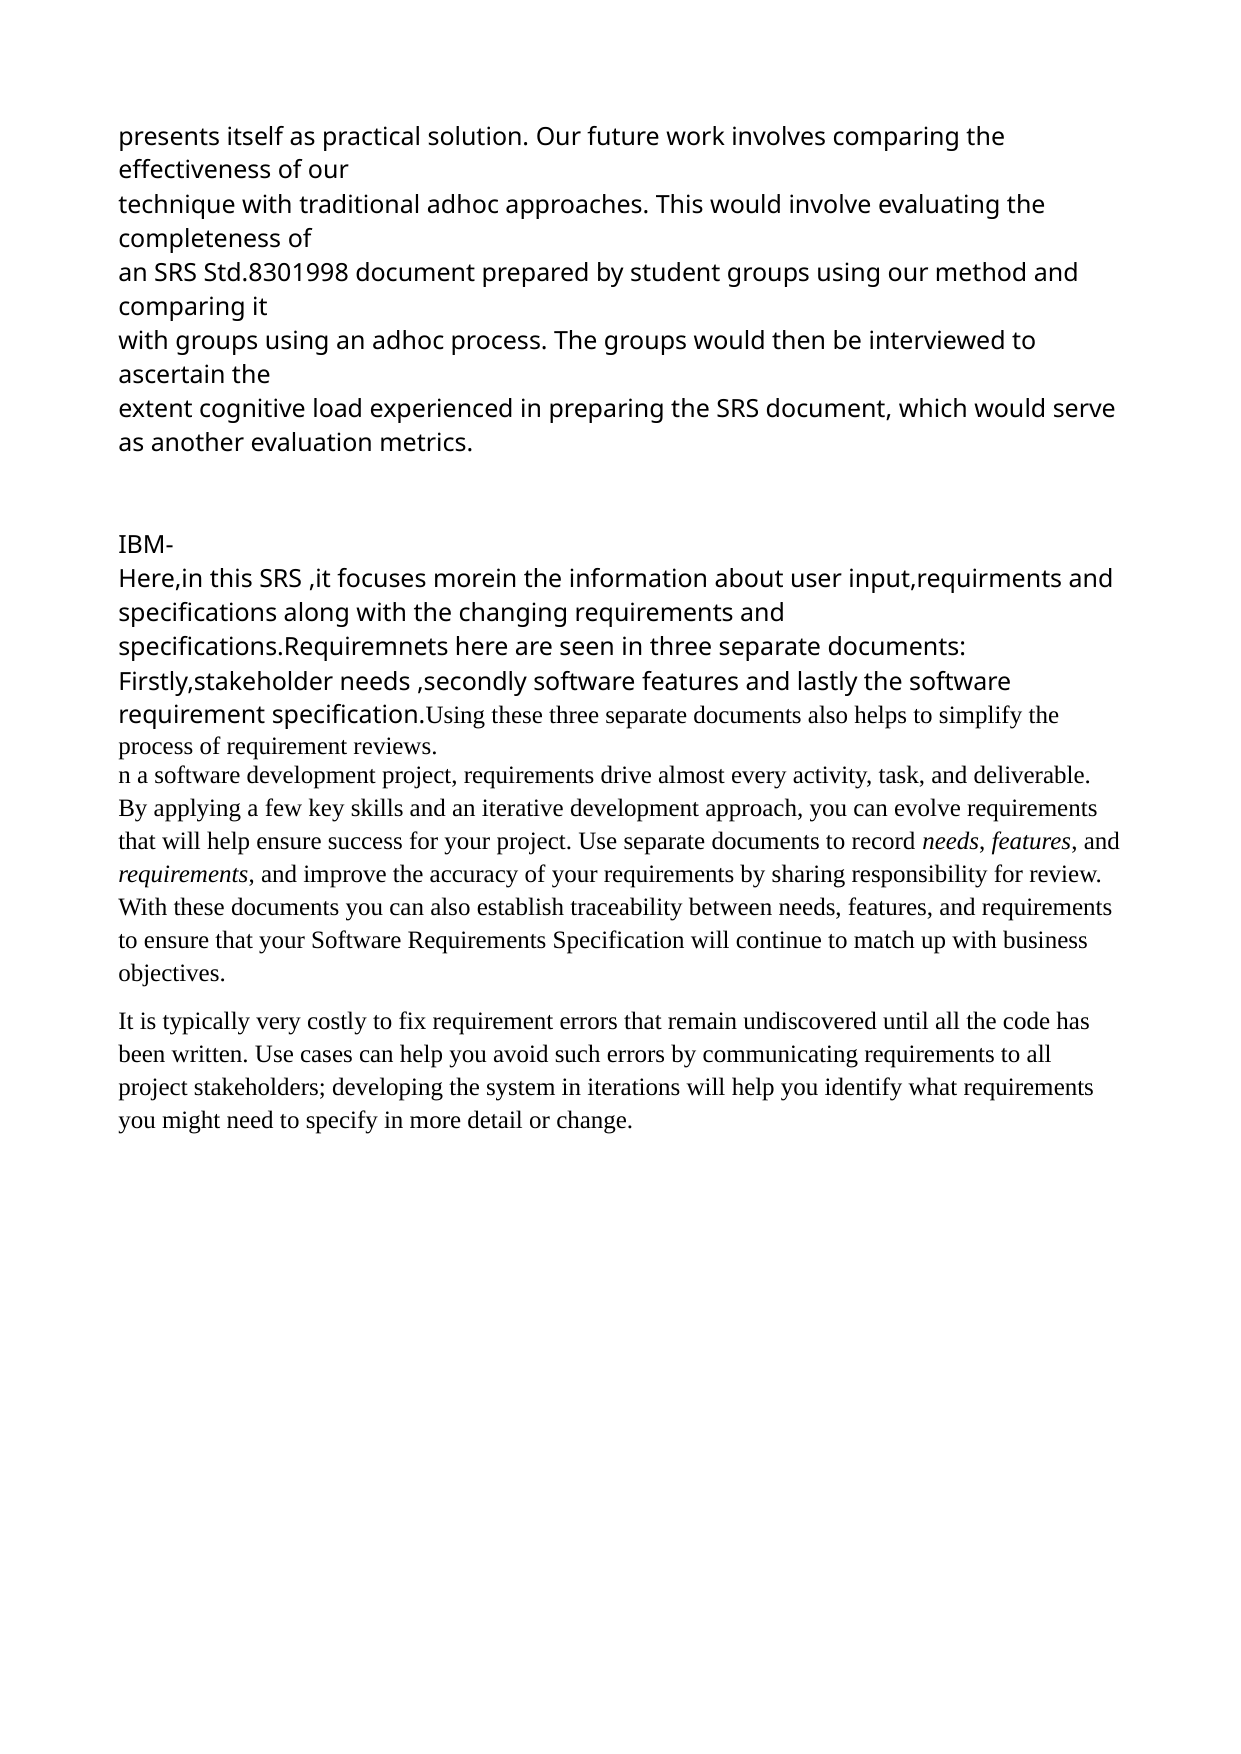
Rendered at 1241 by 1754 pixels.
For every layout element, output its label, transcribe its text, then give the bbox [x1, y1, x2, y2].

text Here,in this SRS ,it focuses morein the information about user input,requirments and specifications along with the changing requirements and specifications.Requiremnets here are seen in three separate documents: [118, 561, 1122, 663]
text n a software development project, requirements drive almost every activity, task, and deliverable. By applying a few key skills and an iterative development approach, you can evolve requirements that will help ensure success for your project. Use separate documents to record needs, features, and requirements, and improve the accuracy of your requirements by sharing responsibility for review. With these documents you can also establish traceability between needs, features, and requirements to ensure that your Software Requirements Specification will continue to match up with business objectives. [118, 760, 1122, 987]
text presents itself as practical solution. Our future work involves comparing the effectiveness of our [118, 118, 1122, 186]
text extent cognitive load experienced in preparing the SRS document, which would serve as another evaluation metrics. [118, 391, 1122, 459]
text Firstly,stakeholder needs ,secondly software features and lastly the software requirement specification.Using these three separate documents also helps to simplify the process of requirement reviews. [118, 663, 1122, 760]
text technique with traditional ad­hoc approaches. This would involve evaluating the completeness of [118, 186, 1122, 254]
text with groups using an ad­hoc process. The groups would then be interviewed to ascertain the [118, 322, 1122, 391]
text IBM- [118, 527, 1122, 561]
text an SRS Std.830­1998 document prepared by student groups using our method and comparing it [118, 254, 1122, 322]
text It is typically very costly to fix requirement errors that remain undiscovered until all the code has been written. Use cases can help you avoid such errors by communicating requirements to all project stakeholders; developing the system in iterations will help you identify what requirements you might need to specify in more detail or change. [118, 1006, 1122, 1133]
